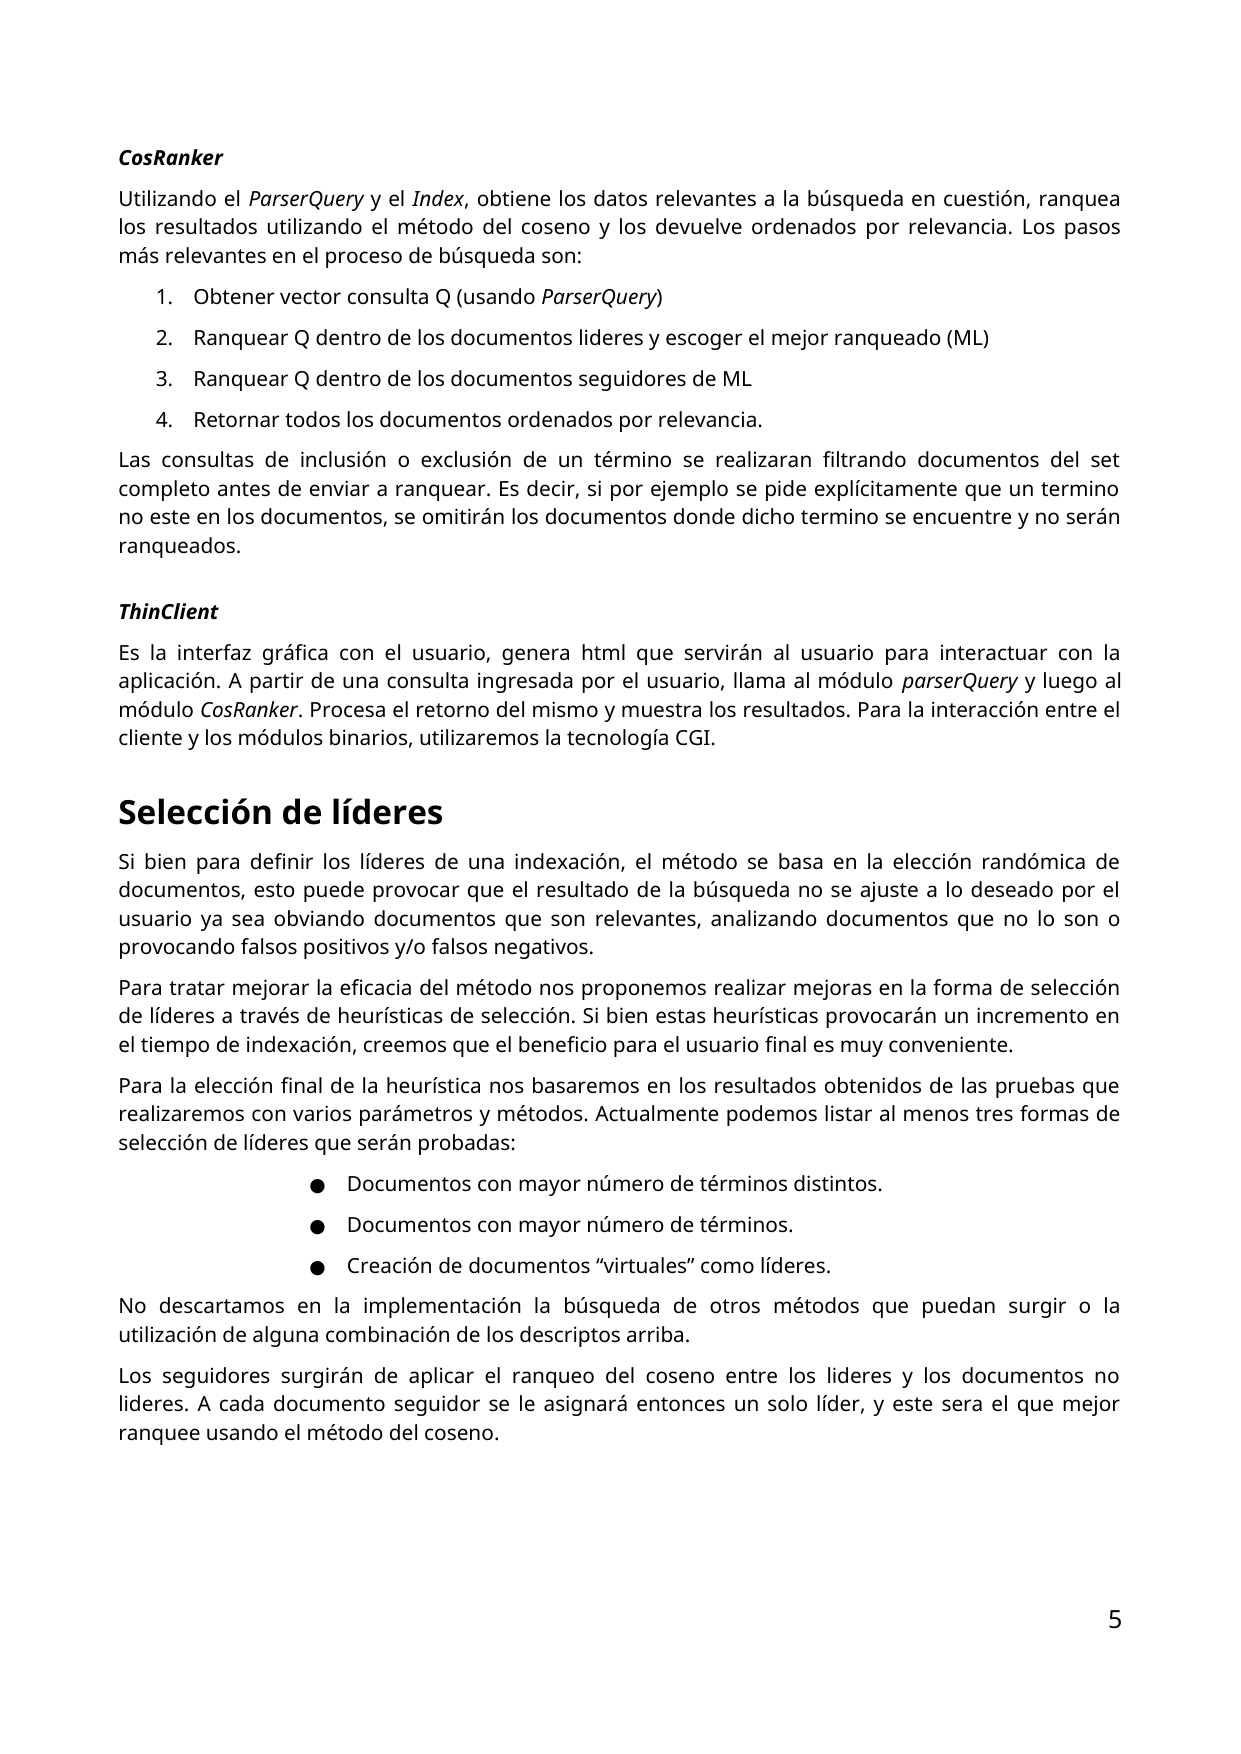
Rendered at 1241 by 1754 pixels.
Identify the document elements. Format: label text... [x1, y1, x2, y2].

list Ranquear Q dentro de los documentos seguidores de ML [156, 364, 1122, 392]
subtitle ThinClient [118, 597, 1122, 625]
list Obtener vector consulta Q (usando ParserQuery) [156, 282, 1122, 310]
text Si bien para definir los líderes de una indexación, el método se basa en la elección randómica de documentos, esto puede provocar que el resultado de la búsqueda no se ajuste a lo deseado por el usuario ya sea obviando documentos que son relevantes, analizando documentos que no lo son o provocando falsos positivos y/o falsos negativos. [118, 847, 1122, 961]
text Utilizando el ParserQuery y el Index, obtiene los datos relevantes a la búsqueda en cuestión, ranquea los resultados utilizando el método del coseno y los devuelve ordenados por relevancia. Los pasos más relevantes en el proceso de búsqueda son: [118, 184, 1122, 269]
list Documentos con mayor número de términos. [340, 1210, 1122, 1238]
text Las consultas de inclusión o exclusión de un término se realizaran filtrando documentos del set completo antes de enviar a ranquear. Es decir, si por ejemplo se pide explícitamente que un termino no este en los documentos, se omitirán los documentos donde dicho termino se encuentre y no serán ranqueados. [118, 446, 1122, 559]
text Para la elección final de la heurística nos basaremos en los resultados obtenidos de las pruebas que realizaremos con varios parámetros y métodos. Actualmente podemos listar al menos tres formas de selección de líderes que serán probadas: [118, 1071, 1122, 1156]
list Creación de documentos “virtuales” como líderes. [340, 1251, 1122, 1279]
text No descartamos en la implementación la búsqueda de otros métodos que puedan surgir o la utilización de alguna combinación de los descriptos arriba. [118, 1292, 1122, 1348]
subtitle CosRanker [118, 143, 1122, 172]
list Documentos con mayor número de términos distintos. [340, 1169, 1122, 1197]
text Los seguidores surgirán de aplicar el ranqueo del coseno entre los lideres y los documentos no lideres. A cada documento seguidor se le asignará entonces un solo líder, y este sera el que mejor ranquee usando el método del coseno. [118, 1361, 1122, 1446]
text Es la interfaz gráfica con el usuario, genera html que servirán al usuario para interactuar con la aplicación. A partir de una consulta ingresada por el usuario, llama al módulo parserQuery y luego al módulo CosRanker. Procesa el retorno del mismo y muestra los resultados. Para la interacción entre el cliente y los módulos binarios, utilizaremos la tecnología CGI. [118, 638, 1122, 752]
text Para tratar mejorar la eficacia del método nos proponemos realizar mejoras en la forma de selección de líderes a través de heurísticas de selección. Si bien estas heurísticas provocarán un incremento en el tiempo de indexación, creemos que el beneficio para el usuario final es muy conveniente. [118, 973, 1122, 1058]
subtitle Selección de líderes [118, 789, 1122, 834]
list Retornar todos los documentos ordenados por relevancia. [156, 405, 1122, 433]
list Ranquear Q dentro de los documentos lideres y escoger el mejor ranqueado (ML) [156, 323, 1122, 351]
